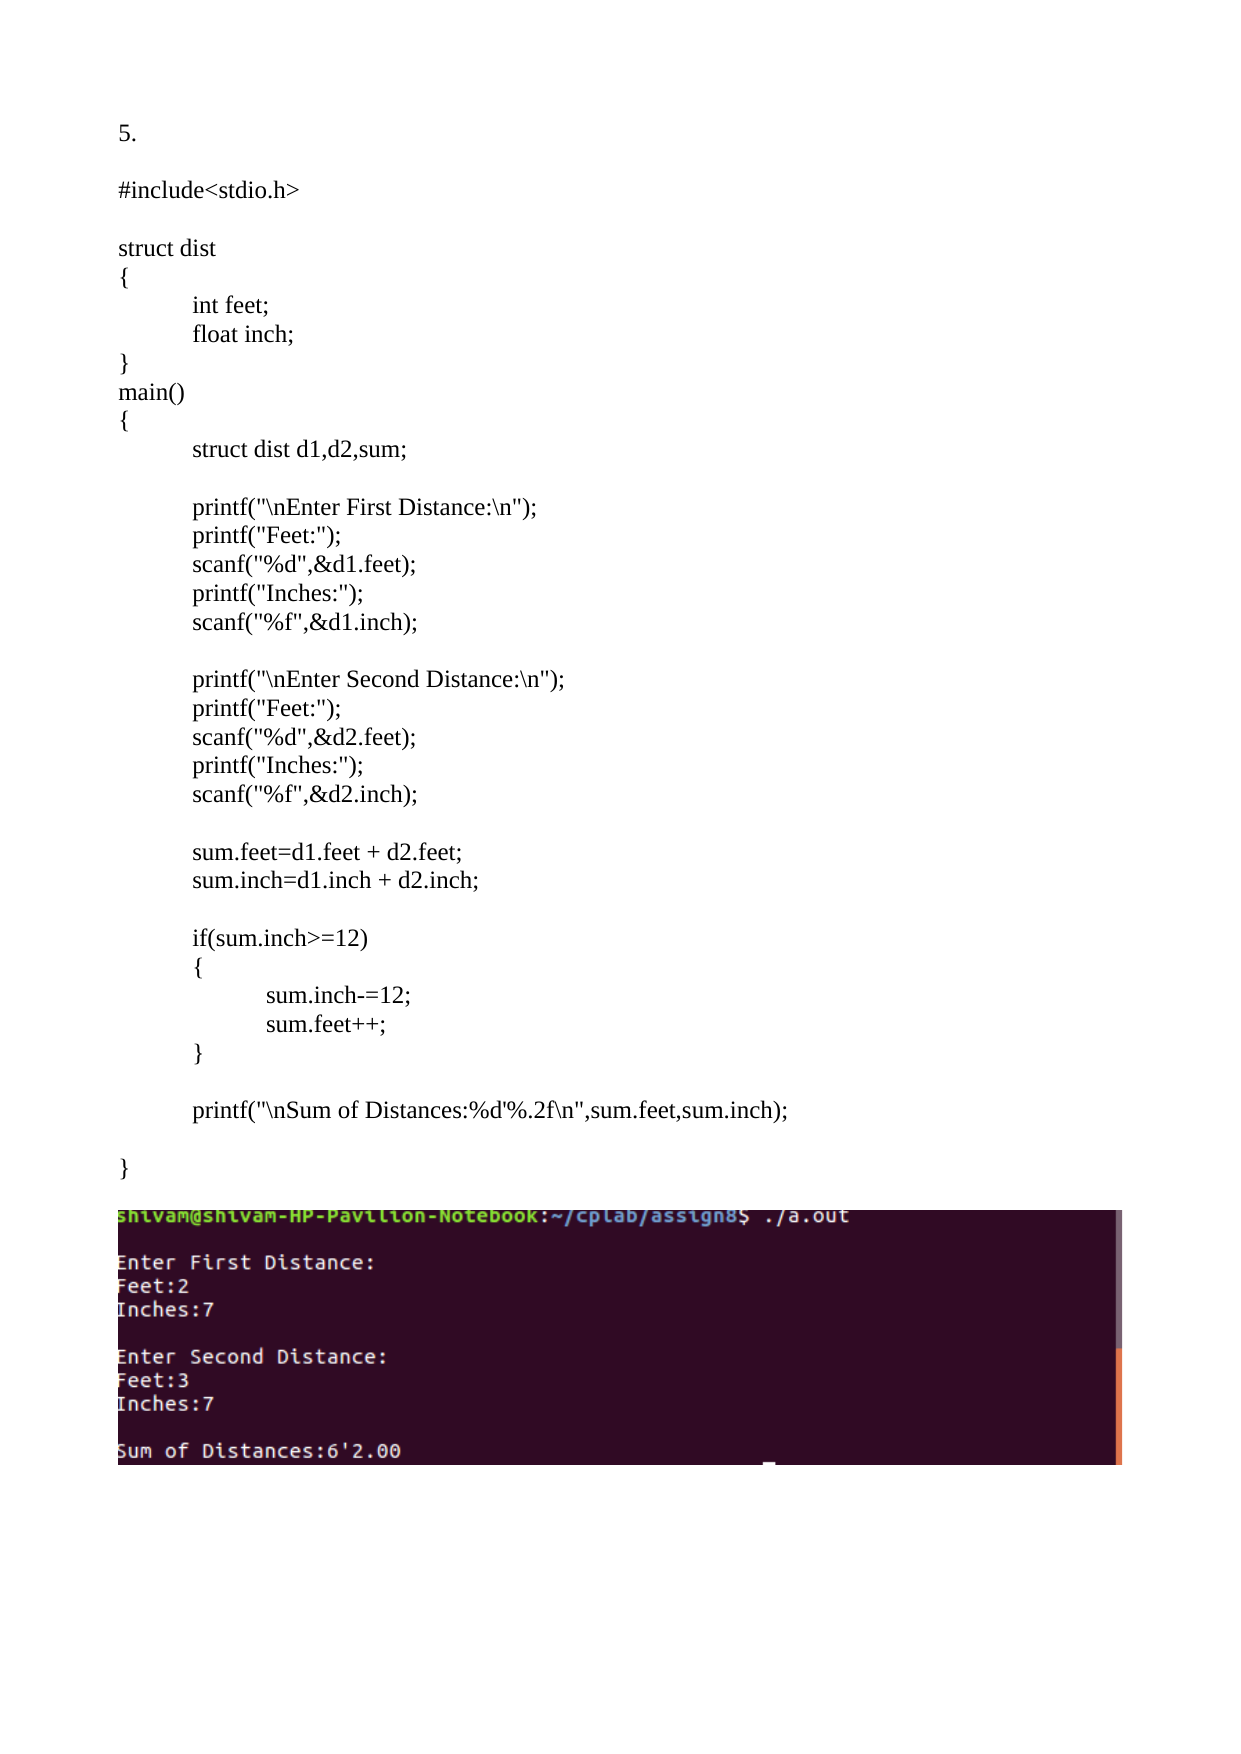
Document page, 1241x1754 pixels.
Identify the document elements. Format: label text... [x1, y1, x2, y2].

text sum.feet=d1.feet + d2.feet; [118, 837, 1122, 866]
text printf("Inches:"); [118, 751, 1122, 779]
text int feet; [118, 291, 1122, 319]
text printf("\nEnter First Distance:\n"); [118, 492, 1122, 521]
text sum.feet++; [118, 1009, 1122, 1038]
picture [118, 1210, 1123, 1465]
text 5. [118, 118, 1122, 147]
text printf("\nEnter Second Distance:\n"); [118, 664, 1122, 693]
text } [118, 1038, 1122, 1067]
text struct dist [118, 233, 1122, 262]
text #include<stdio.h> [118, 176, 1122, 204]
text if(sum.inch>=12) [118, 923, 1122, 952]
text { [118, 952, 1122, 981]
text sum.inch=d1.inch + d2.inch; [118, 866, 1122, 894]
text main() [118, 377, 1122, 406]
text { [118, 406, 1122, 434]
text printf("Feet:"); [118, 521, 1122, 549]
text sum.inch-=12; [118, 981, 1122, 1009]
text scanf("%f",&d2.inch); [118, 779, 1122, 808]
text scanf("%d",&d2.feet); [118, 722, 1122, 751]
text scanf("%f",&d1.inch); [118, 607, 1122, 636]
text printf("\nSum of Distances:%d'%.2f\n",sum.feet,sum.inch); [118, 1096, 1122, 1124]
text } [118, 1153, 1122, 1182]
text scanf("%d",&d1.feet); [118, 549, 1122, 578]
text struct dist d1,d2,sum; [118, 434, 1122, 463]
text float inch; [118, 319, 1122, 348]
text printf("Feet:"); [118, 693, 1122, 722]
text { [118, 262, 1122, 291]
text printf("Inches:"); [118, 578, 1122, 607]
text } [118, 348, 1122, 377]
